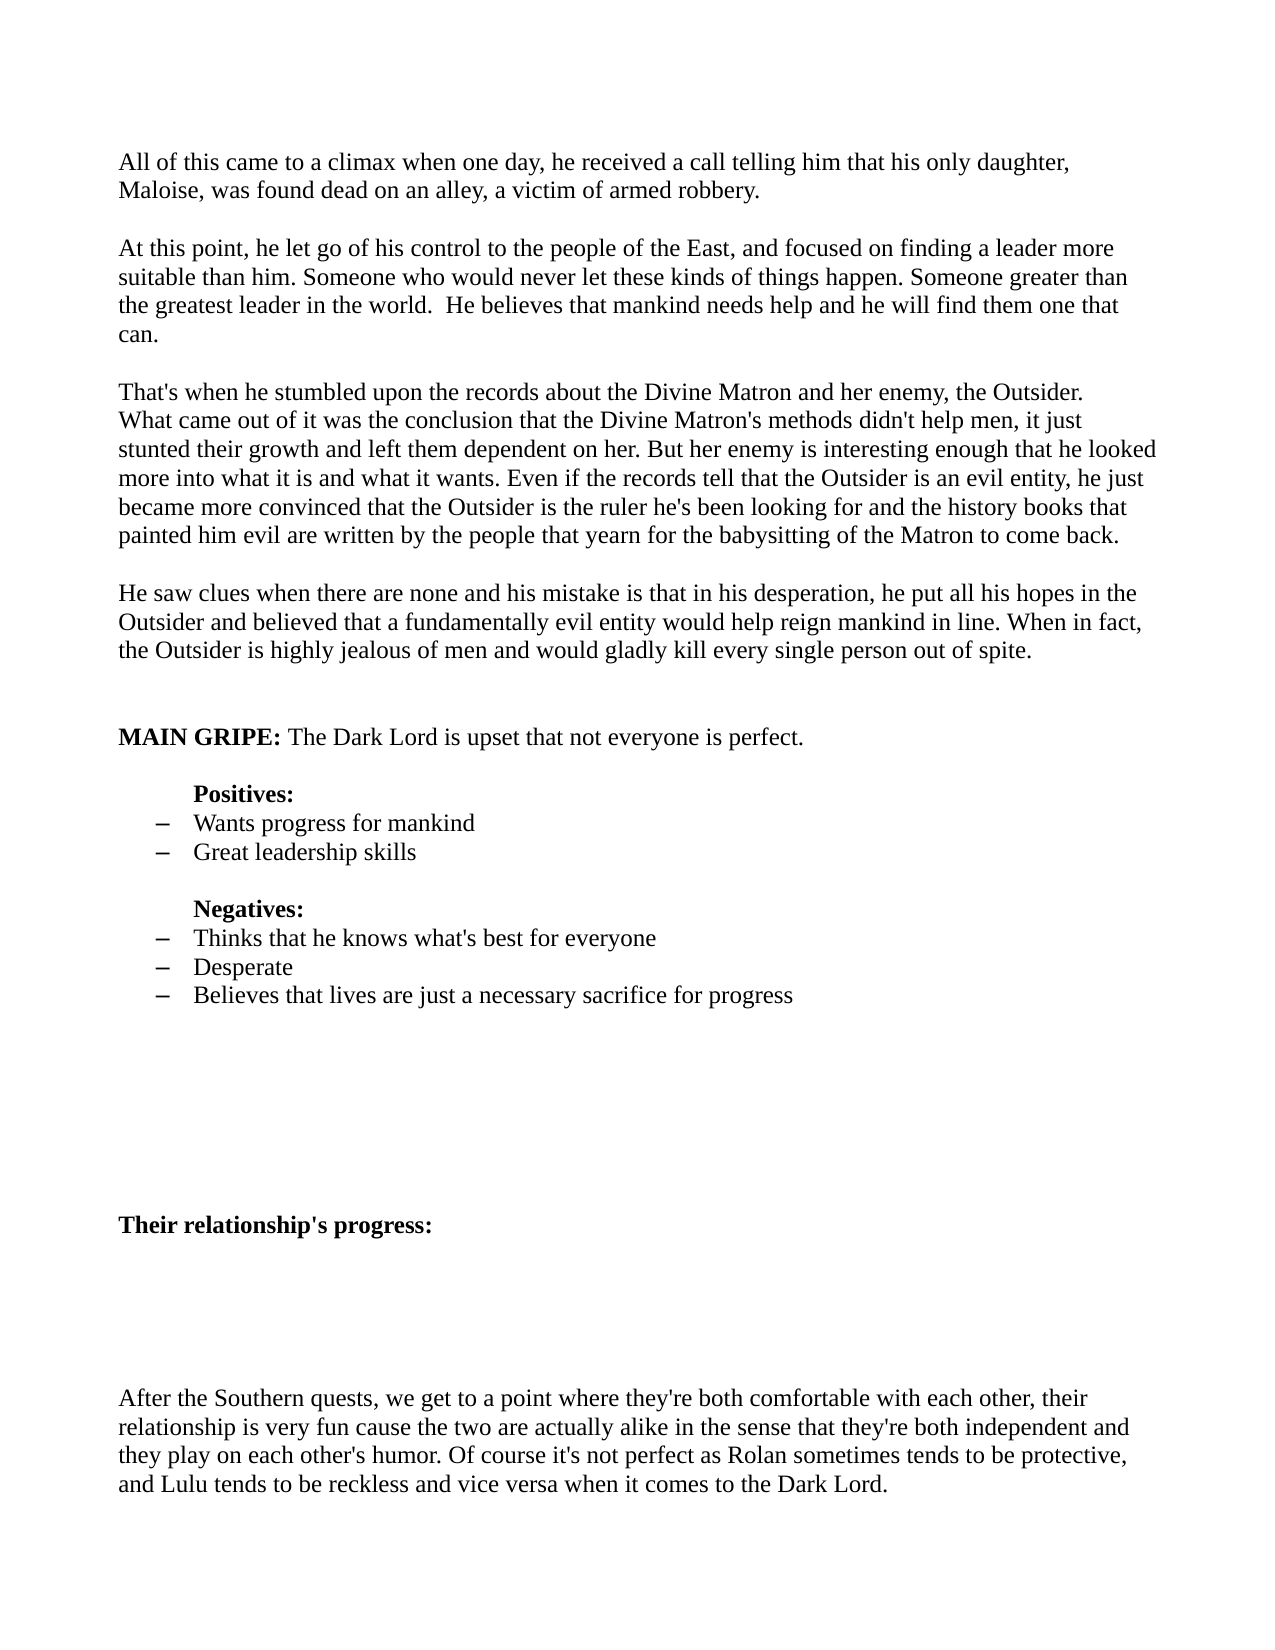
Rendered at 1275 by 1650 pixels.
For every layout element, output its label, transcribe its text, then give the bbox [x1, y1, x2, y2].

list Thinks that he knows what's best for everyone [156, 923, 1157, 952]
text All of this came to a climax when one day, he received a call telling him that his only daughter, Maloise, was found dead on an alley, a victim of armed robbery. [118, 147, 1157, 204]
list Desperate [156, 952, 1157, 981]
list Great leadership skills [156, 837, 1157, 866]
text At this point, he let go of his control to the people of the East, and focused on finding a leader more suitable than him. Someone who would never let these kinds of things happen. Someone greater than the greatest leader in the world. He believes that mankind needs help and he will find them one that can. [118, 233, 1157, 348]
text After the Southern quests, we get to a point where they're both comfortable with each other, their relationship is very fun cause the two are actually alike in the sense that they're both independent and they play on each other's humor. Of course it's not perfect as Rolan sometimes tends to be protective, and Lulu tends to be reckless and vice versa when it comes to the Dark Lord. [118, 1383, 1157, 1498]
list Positives: [156, 779, 1157, 808]
text He saw clues when there are none and his mistake is that in his desperation, he put all his hopes in the Outsider and believed that a fundamentally evil entity would help reign mankind in line. When in fact, the Outsider is highly jealous of men and would gladly kill every single person out of spite. [118, 578, 1157, 664]
text Their relationship's progress: [118, 1211, 1157, 1239]
text What came out of it was the conclusion that the Divine Matron's methods didn't help men, it just stunted their growth and left them dependent on her. But her enemy is interesting enough that he looked more into what it is and what it wants. Even if the records tell that the Outsider is an evil entity, he just became more convinced that the Outsider is the ruler he's been looking for and the history books that painted him evil are written by the people that yearn for the babysitting of the Matron to come back. [118, 406, 1157, 549]
list Believes that lives are just a necessary sacrifice for progress [156, 981, 1157, 1009]
text MAIN GRIPE: The Dark Lord is upset that not everyone is perfect. [118, 722, 1157, 751]
list Wants progress for mankind [156, 808, 1157, 837]
list Negatives: [156, 894, 1157, 923]
text That's when he stumbled upon the records about the Divine Matron and her enemy, the Outsider. [118, 377, 1157, 406]
